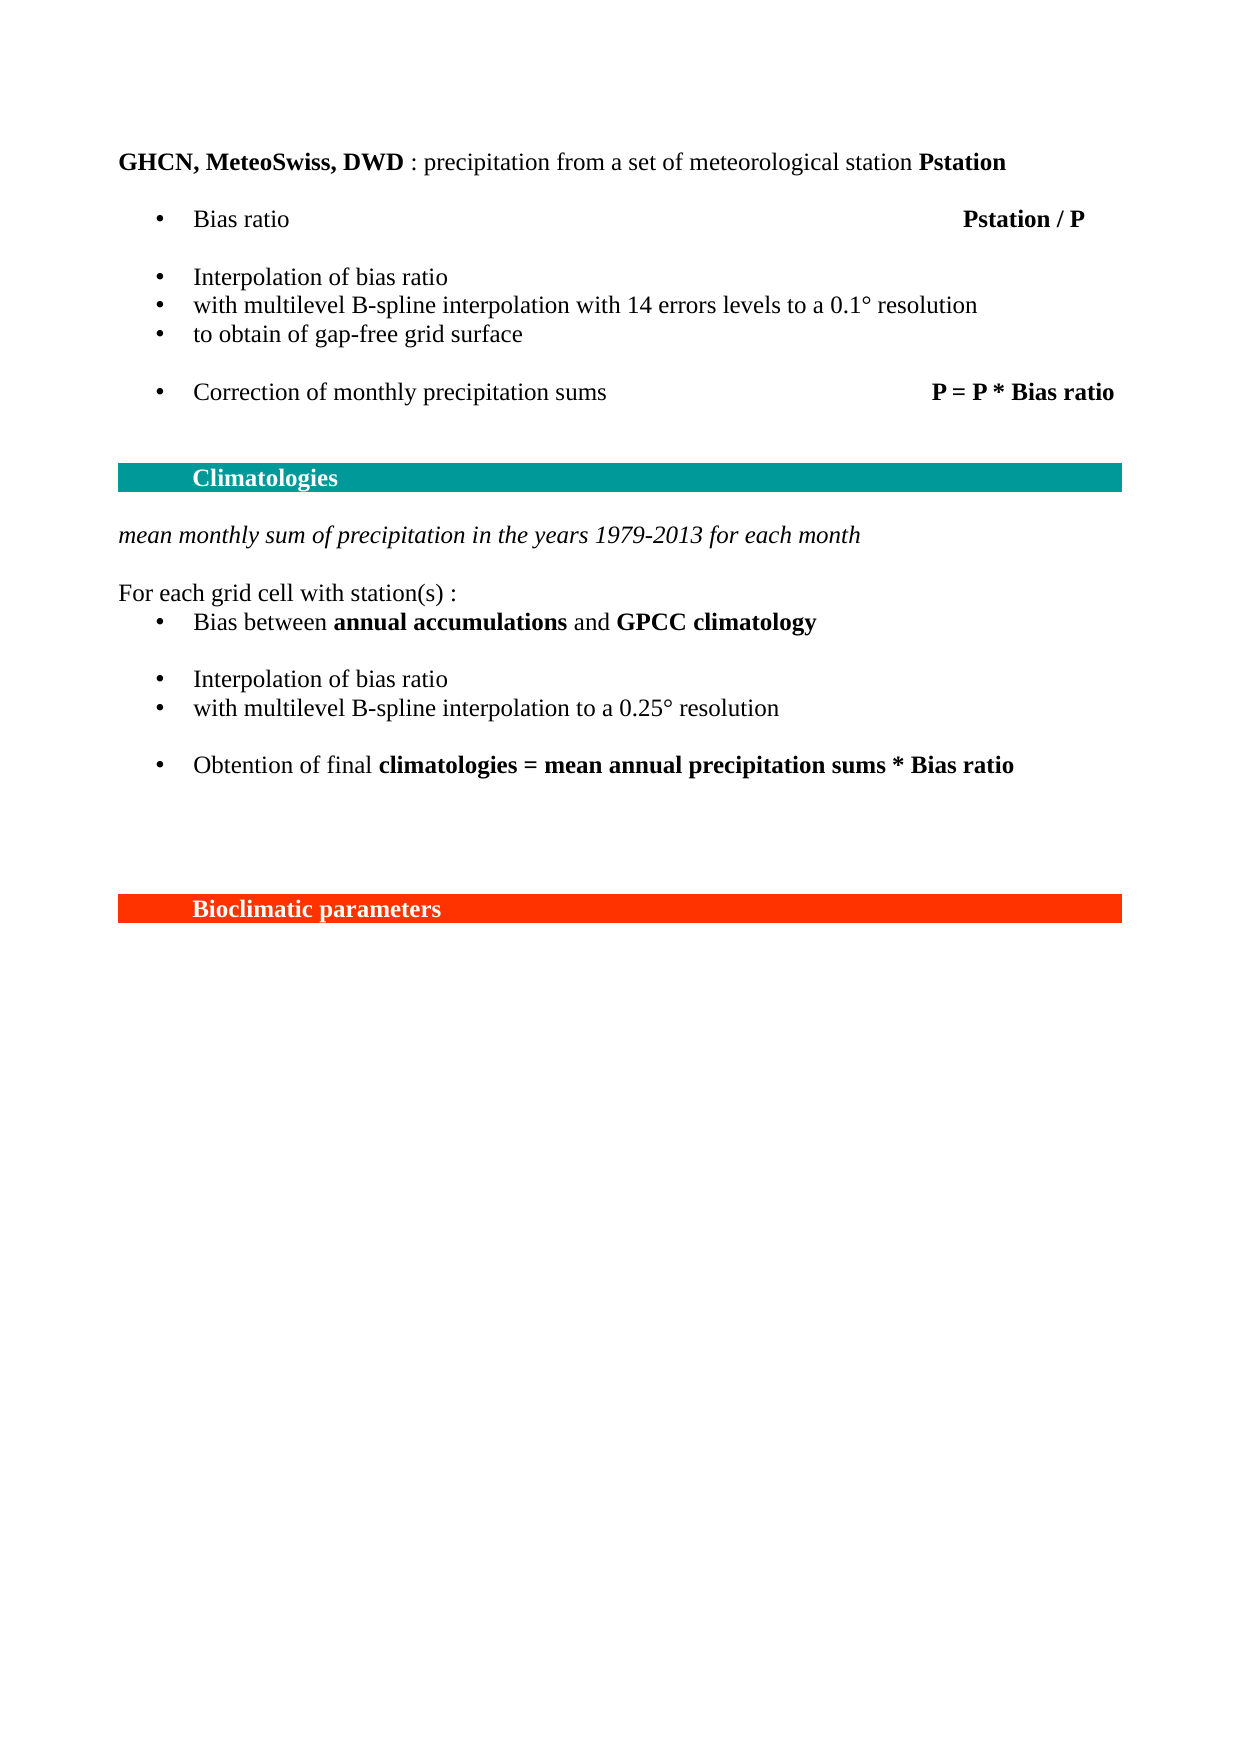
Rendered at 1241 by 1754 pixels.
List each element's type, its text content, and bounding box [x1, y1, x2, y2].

list Interpolation of bias ratio [156, 262, 1122, 291]
text mean monthly sum of precipitation in the years 1979-2013 for each month [118, 521, 1122, 549]
list Bias ratio Pstation / P [156, 204, 1122, 233]
list with multilevel B-spline interpolation with 14 errors levels to a 0.1° resolution [156, 291, 1122, 319]
list Obtention of final climatologies = mean annual precipitation sums * Bias ratio [156, 751, 1122, 808]
list Correction of monthly precipitation sums P = P * Bias ratio [156, 377, 1122, 406]
text Bioclimatic parameters [118, 894, 1122, 923]
text Climatologies [118, 463, 1122, 492]
list with multilevel B-spline interpolation to a 0.25° resolution [156, 693, 1122, 722]
list Interpolation of bias ratio [156, 664, 1122, 693]
list Bias between annual accumulations and GPCC climatology [156, 607, 1122, 636]
text For each grid cell with station(s) : [118, 578, 1122, 607]
list to obtain of gap-free grid surface [156, 319, 1122, 348]
text GHCN, MeteoSwiss, DWD : precipitation from a set of meteorological station Pstation [118, 147, 1122, 176]
